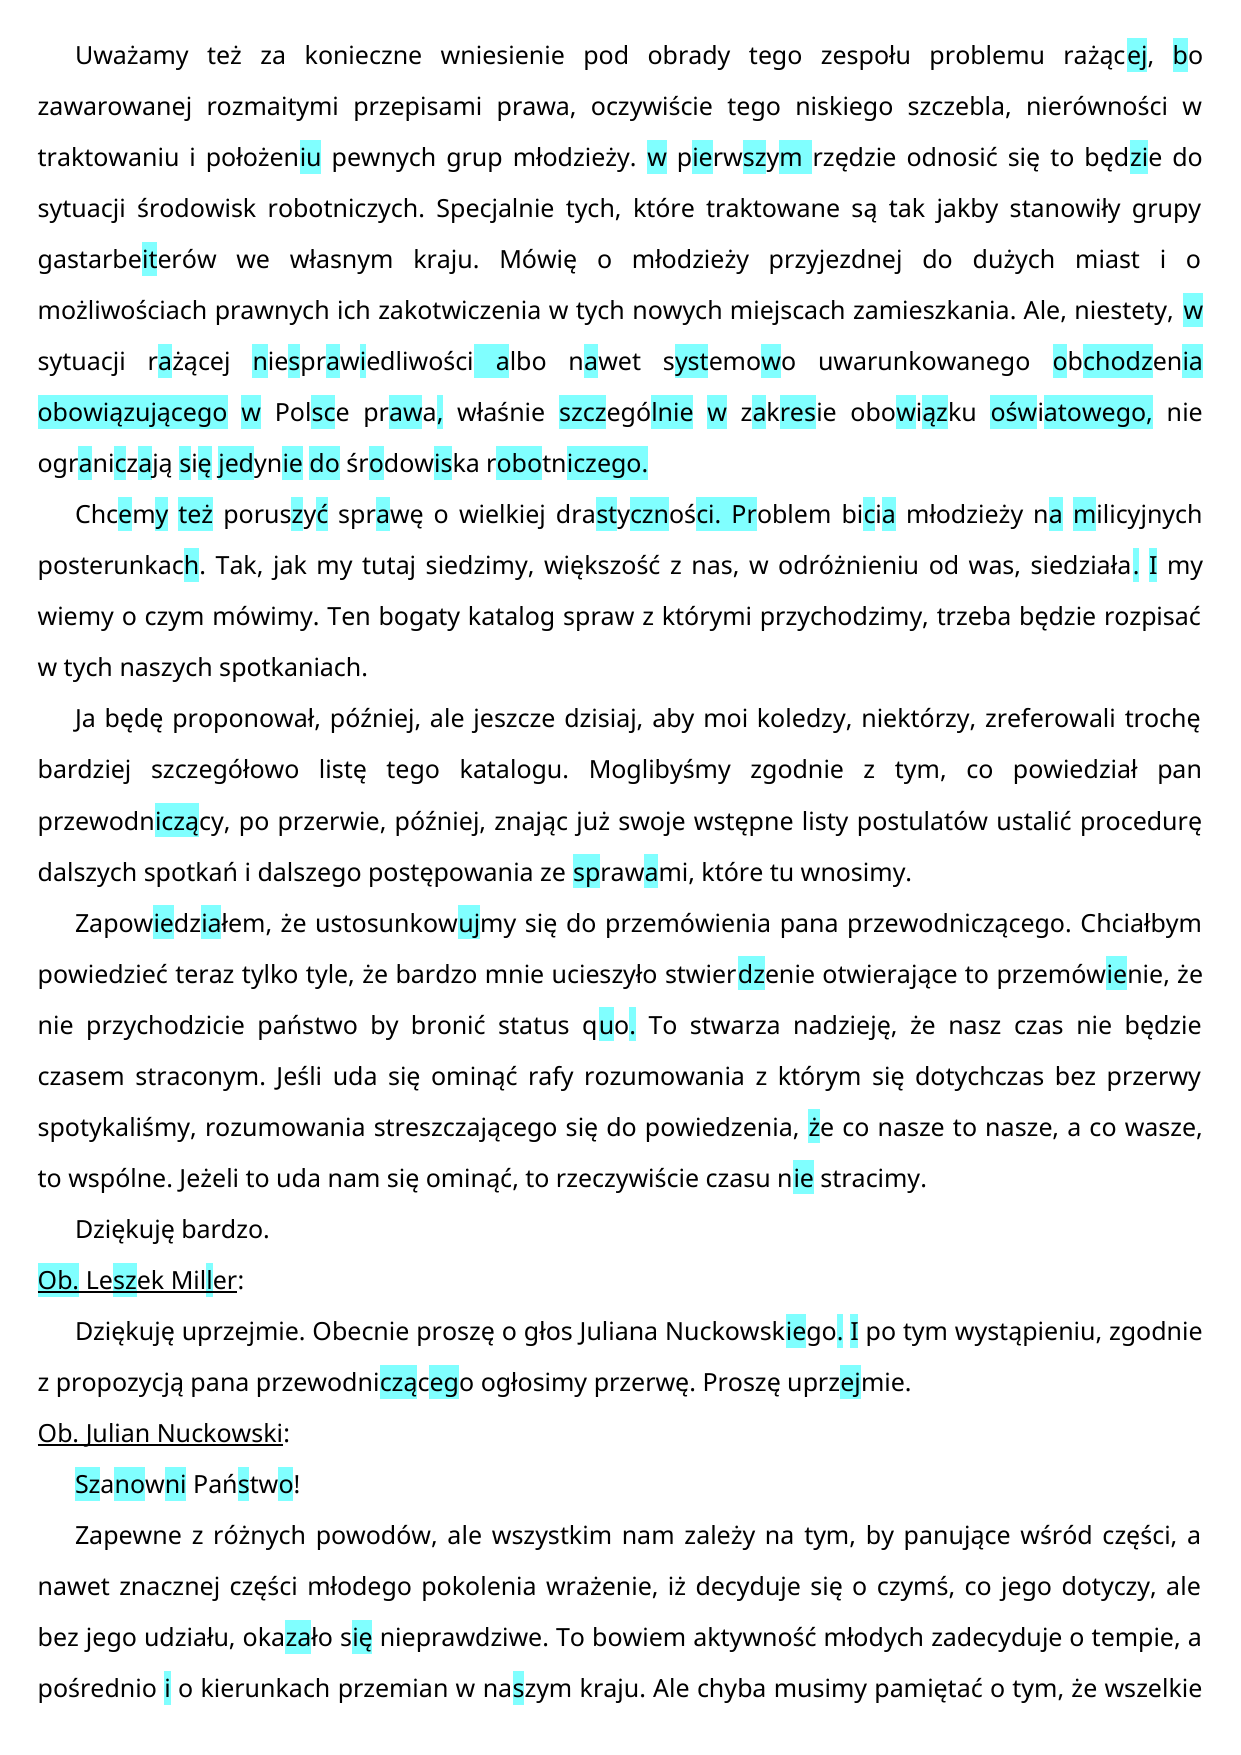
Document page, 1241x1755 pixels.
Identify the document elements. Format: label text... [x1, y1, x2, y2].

text Zapewne z różnych powodów, ale wszystkim nam zależy na tym, by panujące wśród części, a nawet znacznej części młodego pokolenia wrażenie, iż decyduje się o czymś, co jego dotyczy, ale bez jego udziału, okazało się nieprawdziwe. To bowiem aktywność młodych zadecyduje o tempie, a pośrednio i o kierunkach przemian w naszym kraju. Ale chyba musimy pamiętać o tym, że wszelkie [37, 1518, 1203, 1705]
text Dziękuję bardzo. [37, 1211, 1203, 1246]
text Chcemy też poruszyć sprawę o wielkiej drastyczności. Problem bicia młodzieży na milicyjnych posterunkach. Tak, jak my tutaj siedzimy, większość z nas, w odróżnieniu od was, siedziała. I my wiemy o czym mówimy. Ten bogaty katalog spraw z którymi przychodzimy, trzeba będzie rozpisać w tych naszych spotkaniach. [37, 497, 1203, 684]
text Ob. Leszek Miller: [37, 1262, 1203, 1297]
text Ob. Julian Nuckowski: [37, 1416, 1203, 1450]
text Ja będę proponował, później, ale jeszcze dzisiaj, aby moi koledzy, niektórzy, zreferowali trochę bardziej szczegółowo listę tego katalogu. Moglibyśmy zgodnie z tym, co powiedział pan przewodniczący, po przerwie, później, znając już swoje wstępne listy postulatów ustalić procedurę dalszych spotkań i dalszego postępowania ze sprawami, które tu wnosimy. [37, 701, 1203, 888]
text Dziękuję uprzejmie. Obecnie proszę o głos Juliana Nuckowskiego. I po tym wystąpieniu, zgodnie z propozycją pana przewodniczącego ogłosimy przerwę. Proszę uprzejmie. [37, 1313, 1203, 1399]
text Zapowiedziałem, że ustosunkowujmy się do przemówienia pana przewodniczącego. Chciałbym powiedzieć teraz tylko tyle, że bardzo mnie ucieszyło stwierdzenie otwierające to przemówienie, że nie przychodzicie państwo by bronić status quo. To stwarza nadzieję, że nasz czas nie będzie czasem straconym. Jeśli uda się ominąć rafy rozumowania z którym się dotychczas bez przerwy spotykaliśmy, rozumowania streszczającego się do powiedzenia, że co nasze to nasze, a co wasze, to wspólne. Jeżeli to uda nam się ominąć, to rzeczywiście czasu nie stracimy. [37, 905, 1203, 1194]
text Uważamy też za konieczne wniesienie pod obrady tego zespołu problemu rażącej, bo zawarowanej rozmaitymi przepisami prawa, oczywiście tego niskiego szczebla, nierówności w traktowaniu i położeniu pewnych grup młodzieży. w pierwszym rzędzie odnosić się to będzie do sytuacji środowisk robotniczych. Specjalnie tych, które traktowane są tak jakby stanowiły grupy gastarbeiterów we własnym kraju. Mówię o młodzieży przyjezdnej do dużych miast i o możliwościach prawnych ich zakotwiczenia w tych nowych miejscach zamieszkania. Ale, niestety, w sytuacji rażącej niesprawiedliwości albo nawet systemowo uwarunkowanego obchodzenia obowiązującego w Polsce prawa, właśnie szczególnie w zakresie obowiązku oświatowego, nie ograniczają się jedynie do środowiska robotniczego. [37, 37, 1203, 480]
text Szanowni Państwo! [37, 1467, 1203, 1501]
